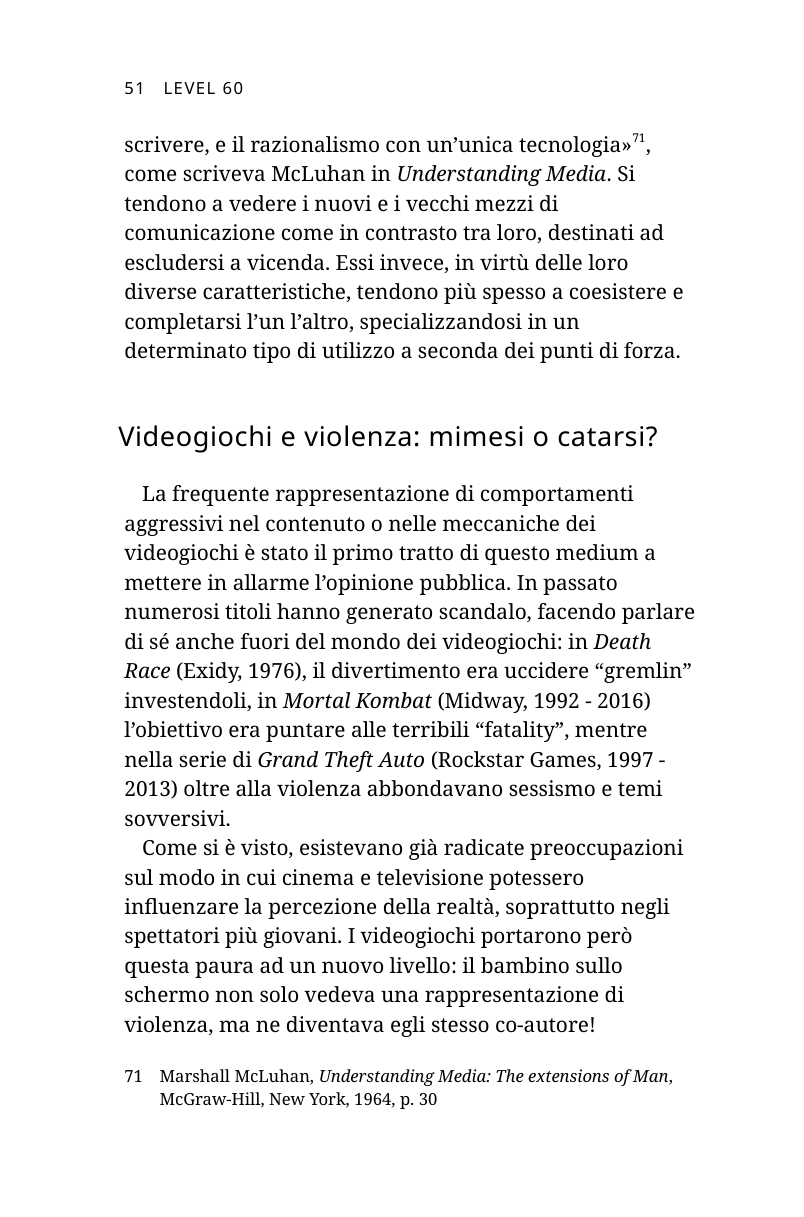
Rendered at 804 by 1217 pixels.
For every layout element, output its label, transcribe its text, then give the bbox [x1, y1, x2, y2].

text Come si è visto, esistevano già radicate preoccupazioni sul modo in cui cinema e televisione potessero influenzare la percezione della realtà, soprattutto negli spettatori più giovani. I videogiochi portarono però questa paura ad un nuovo livello: il bambino sullo schermo non solo vedeva una rappresentazione di violenza, ma ne diventava egli stesso co-autore! [124, 832, 697, 1038]
text La frequente rappresentazione di comportamenti aggressivi nel contenuto o nelle meccaniche dei videogiochi è stato il primo tratto di questo medium a mettere in allarme l’opinione pubblica. In passato numerosi titoli hanno generato scandalo, facendo parlare di sé anche fuori del mondo dei videogiochi: in Death Race (Exidy, 1976), il divertimento era uccidere “gremlin” investendoli, in Mortal Kombat (Midway, 1992 - 2016) l’obiettivo era puntare alle terribili “fatality”, mentre nella serie di Grand Theft Auto (Rockstar Games, 1997 - 2013) oltre alla violenza abbondavano sessismo e temi sovversivi. [124, 478, 697, 832]
subtitle Videogiochi e violenza: mimesi o catarsi? [118, 418, 697, 455]
text Marshall McLuhan, Understanding Media: The extensions of Man, McGraw-Hill, New York, 1964, p. 30 [124, 1065, 697, 1110]
text scrivere, e il razionalismo con un’unica tecnologia», come scriveva McLuhan in Understanding Media. Si tendono a vedere i nuovi e i vecchi mezzi di comunicazione come in contrasto tra loro, destinati ad escludersi a vicenda. Essi invece, in virtù delle loro diverse caratteristiche, tendono più spesso a coesistere e completarsi l’un l’altro, specializzandosi in un determinato tipo di utilizzo a seconda dei punti di forza. [124, 129, 697, 365]
